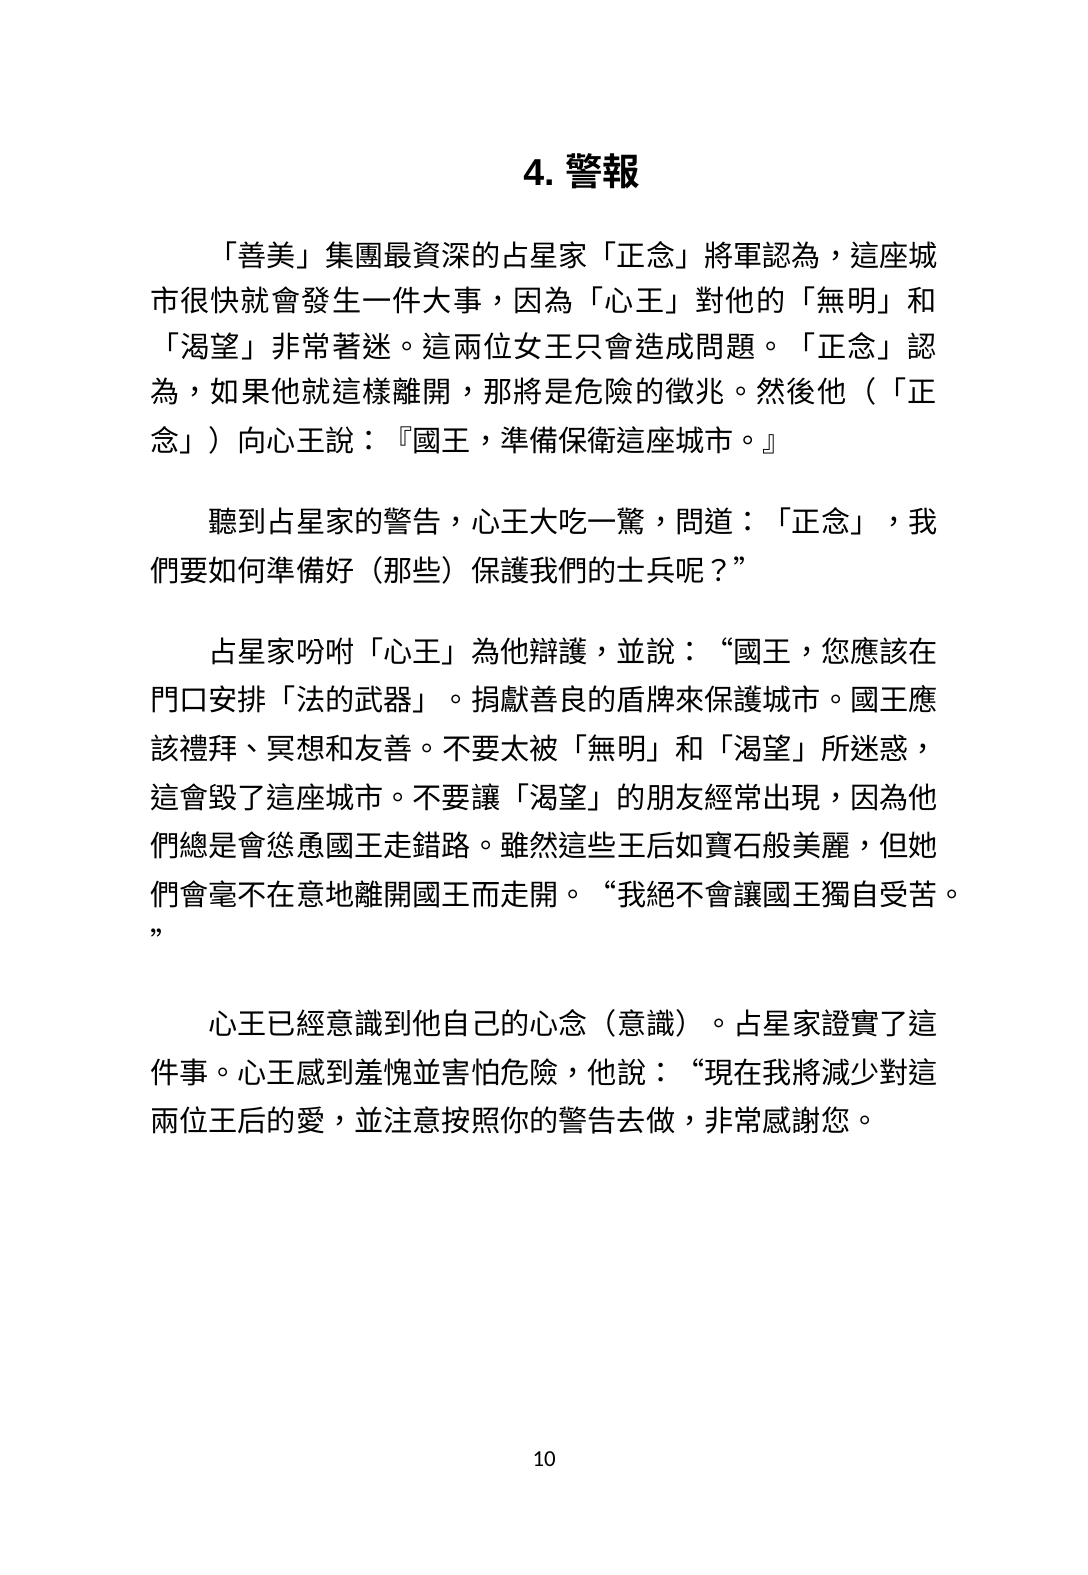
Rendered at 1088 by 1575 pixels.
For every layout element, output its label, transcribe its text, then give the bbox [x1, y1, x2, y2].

subtitle 4. 警報 [150, 150, 938, 193]
text 「善美」集團最資深的占星家「正念」將軍認為，這座城市很快就會發生一件大事，因為「心王」對他的「無明」和「渴望」非常著迷。這兩位女王只會造成問題。「正念」認為，如果他就這樣離開，那將是危險的徵兆。然後他（「正念」）向心王說：『國王，準備保衛這座城市。』 [150, 232, 938, 460]
text 心王已經意識到他自己的心念（意識）。占星家證實了這件事。心王感到羞愧並害怕危險，他說：“現在我將減少對這兩位王后的愛，並注意按照你的警告去做，非常感謝您。 [150, 1001, 938, 1140]
text 占星家吩咐「心王」為他辯護，並說：“國王，您應該在門口安排「法的武器」。捐獻善良的盾牌來保護城市。國王應該禮拜、冥想和友善。不要太被「無明」和「渴望」所迷惑，這會毀了這座城市。不要讓「渴望」的朋友經常出現，因為他們總是會慫恿國王走錯路。雖然這些王后如寶石般美麗，但她們會毫不在意地離開國王而走開。“我絕不會讓國王獨自受苦。” [150, 628, 938, 962]
text 聽到占星家的警告，心王大吃一驚，問道：「正念」，我們要如何準備好（那些）保護我們的士兵呢？” [150, 499, 938, 590]
